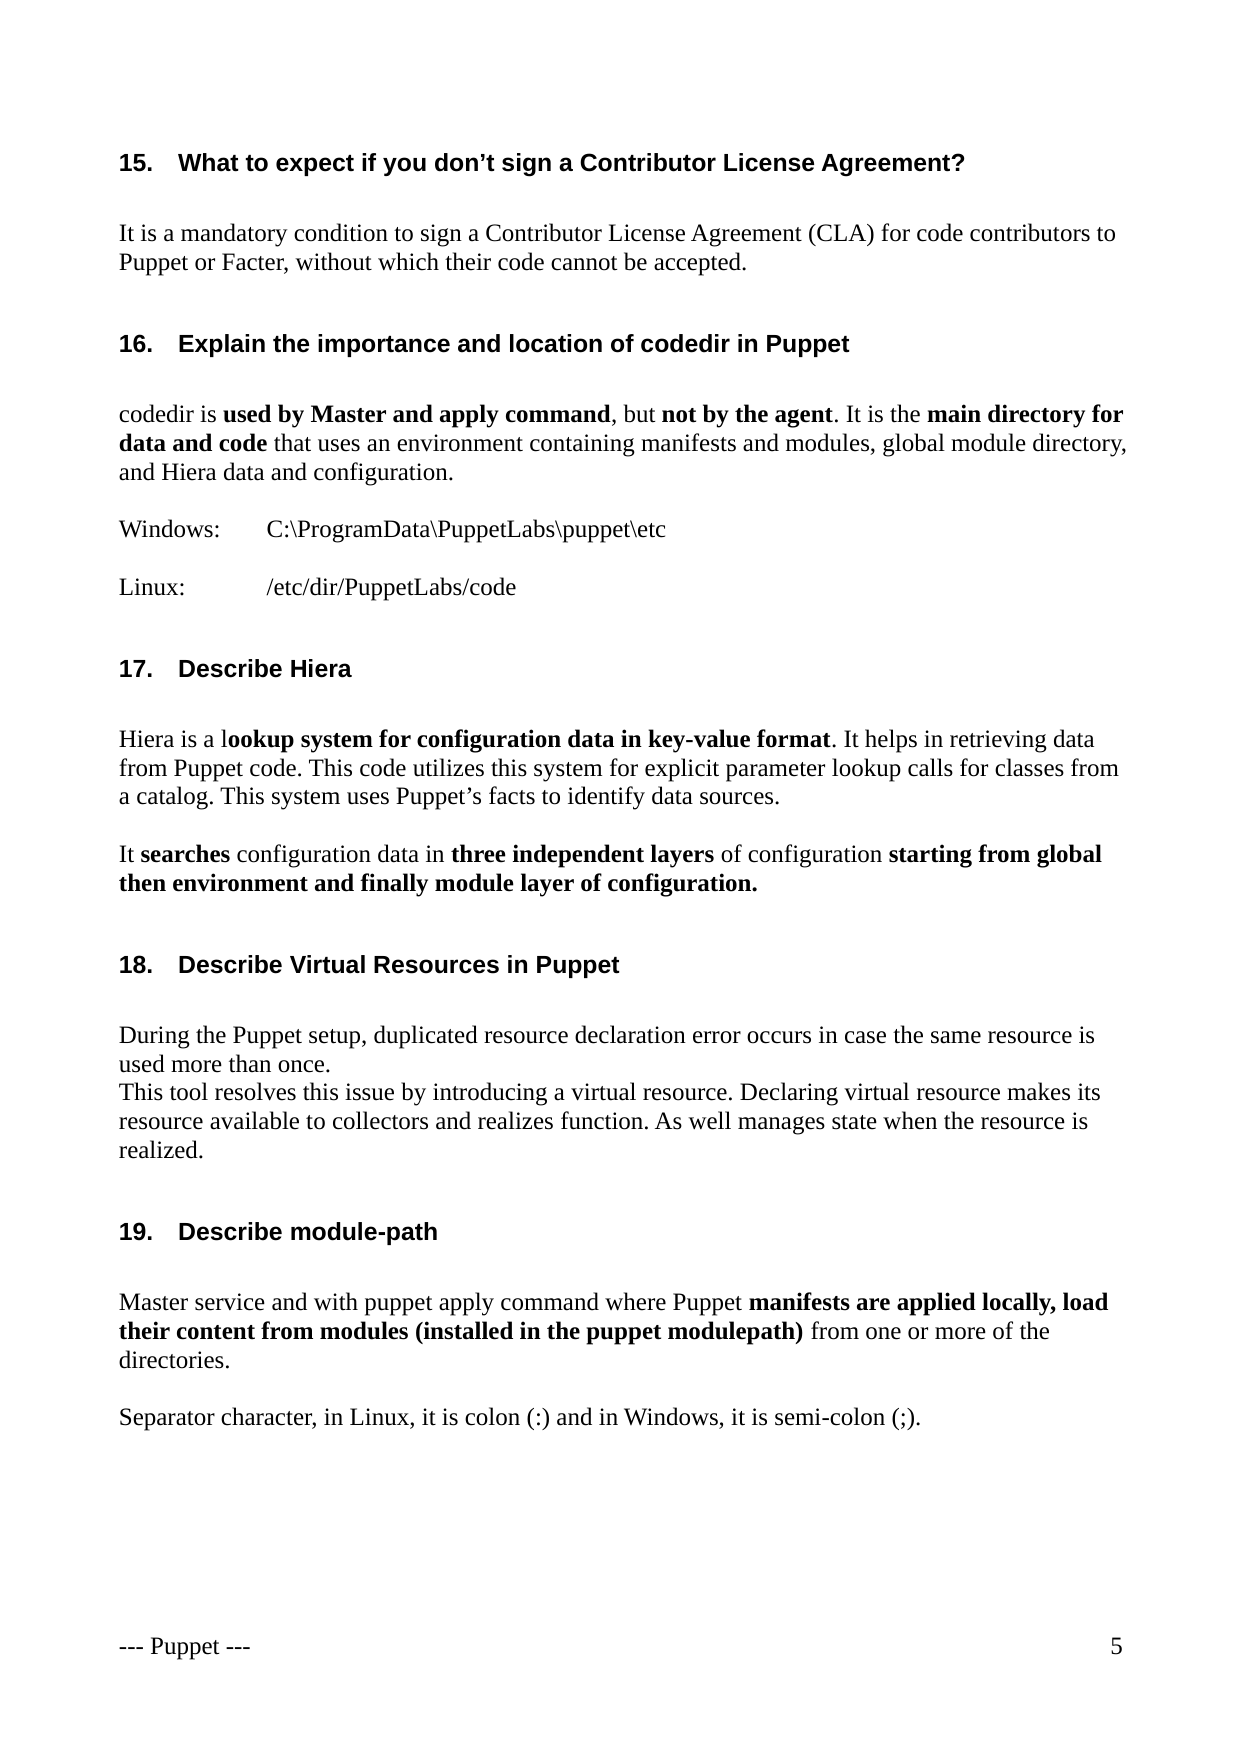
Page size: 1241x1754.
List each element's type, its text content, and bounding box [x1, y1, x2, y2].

text codedir is used by Master and apply command, but not by the agent. It is the main directory for data and code that uses an environment containing manifests and modules, global module directory, and Hiera data and configuration. [119, 399, 1134, 485]
text It is a mandatory condition to sign a Contributor License Agreement (CLA) for code contributors to Puppet or Facter, without which their code cannot be accepted. [119, 218, 1134, 276]
text Hiera is a lookup system for configuration data in key-value format. It helps in retrieving data from Puppet code. This code utilizes this system for explicit parameter lookup calls for classes from a catalog. This system uses Puppet’s facts to identify data sources. [119, 724, 1134, 810]
subtitle Describe Hiera [119, 654, 1134, 683]
text It searches configuration data in three independent layers of configuration starting from global then environment and finally module layer of configuration. [119, 839, 1134, 896]
text Master service and with puppet apply command where Puppet manifests are applied locally, load their content from modules (installed in the puppet modulepath) from one or more of the directories. [119, 1287, 1134, 1373]
text Linux: /etc/dir/PuppetLabs/code [119, 572, 1134, 600]
text Separator character, in Linux, it is colon (:) and in Windows, it is semi-colon (;). [119, 1402, 1134, 1431]
subtitle Describe Virtual Resources in Puppet [119, 950, 1134, 979]
text Windows: C:\ProgramData\PuppetLabs\puppet\etc [119, 514, 1134, 543]
subtitle Describe module-path [119, 1217, 1134, 1246]
text During the Puppet setup, duplicated resource declaration error occurs in case the same resource is used more than once. [119, 1020, 1134, 1077]
text This tool resolves this issue by introducing a virtual resource. Declaring virtual resource makes its resource available to collectors and realizes function. As well manages state when the resource is realized. [119, 1077, 1134, 1164]
subtitle Explain the importance and location of codedir in Puppet [119, 329, 1134, 358]
subtitle What to expect if you don’t sign a Contributor License Agreement? [119, 148, 1134, 177]
